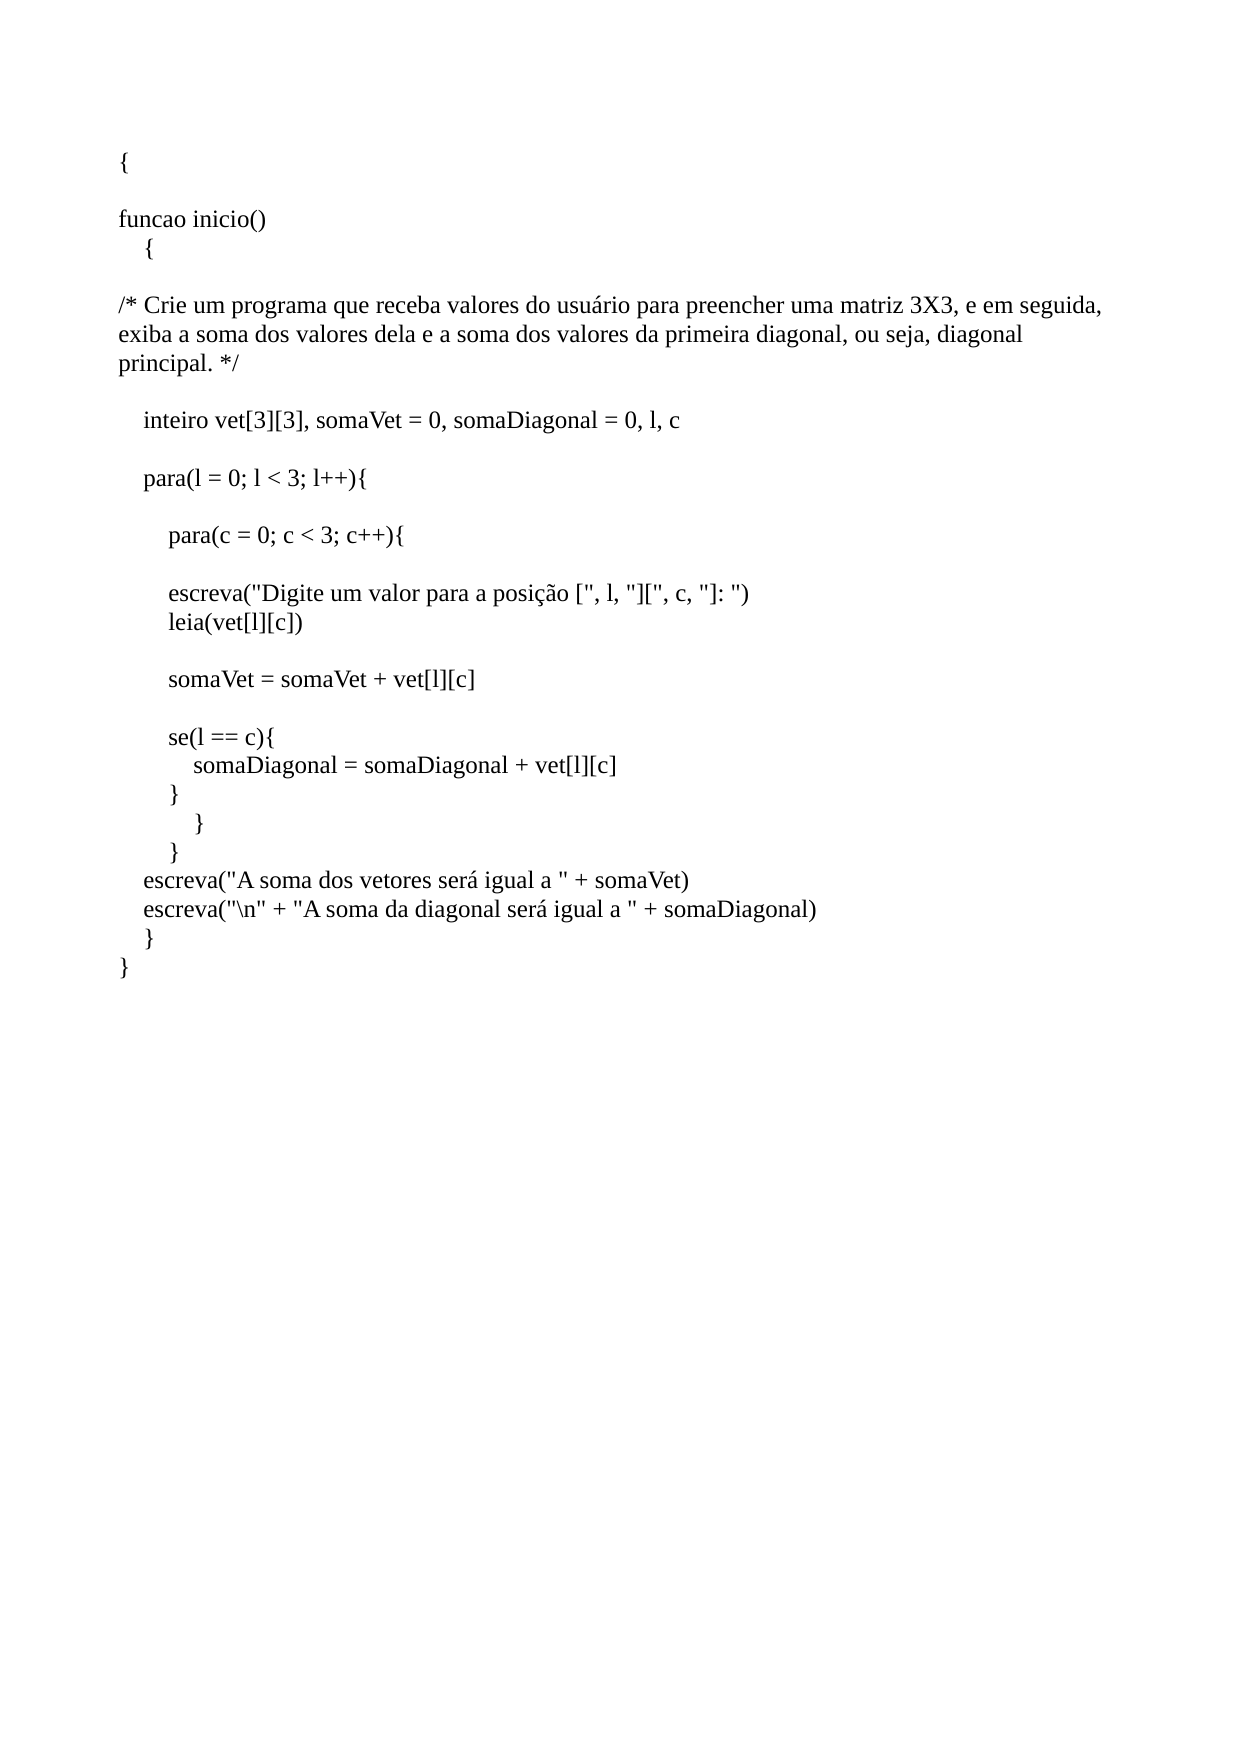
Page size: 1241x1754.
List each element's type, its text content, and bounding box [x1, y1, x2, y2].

list { [118, 118, 1122, 176]
text funcao inicio() { [118, 204, 1122, 291]
text /* Crie um programa que receba valores do usuário para preencher uma matriz 3X3, e em seguida, exiba a soma dos valores dela e a soma dos valores da primeira diagonal, ou seja, diagonal principal. */ inteiro vet[3][3], somaVet = 0, somaDiagonal = 0, l, c para(l = 0; l < 3; l++){ para(c = 0; c < 3; c++){ escreva("Digite um valor para a posição [", l, "][", c, "]: ") leia(vet[l][c]) somaVet = somaVet + vet[l][c] se(l == c){ somaDiagonal = somaDiagonal + vet[l][c] } } } escreva("A soma dos vetores será igual a " + somaVet) escreva("\n" + "A soma da diagonal será igual a " + somaDiagonal) } [118, 291, 1122, 952]
text } [118, 952, 1122, 1038]
